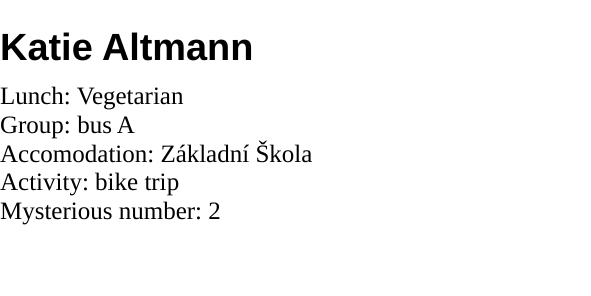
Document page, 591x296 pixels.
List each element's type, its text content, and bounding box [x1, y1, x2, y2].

text Activity: bike trip [0, 167, 591, 196]
text Accomodation: Základní Škola [0, 139, 591, 167]
subtitle Katie Altmann [0, 25, 591, 69]
text Group: bus A [0, 110, 591, 139]
text Mysterious number: 2 [0, 196, 591, 225]
text Lunch: Vegetarian [0, 81, 591, 110]
